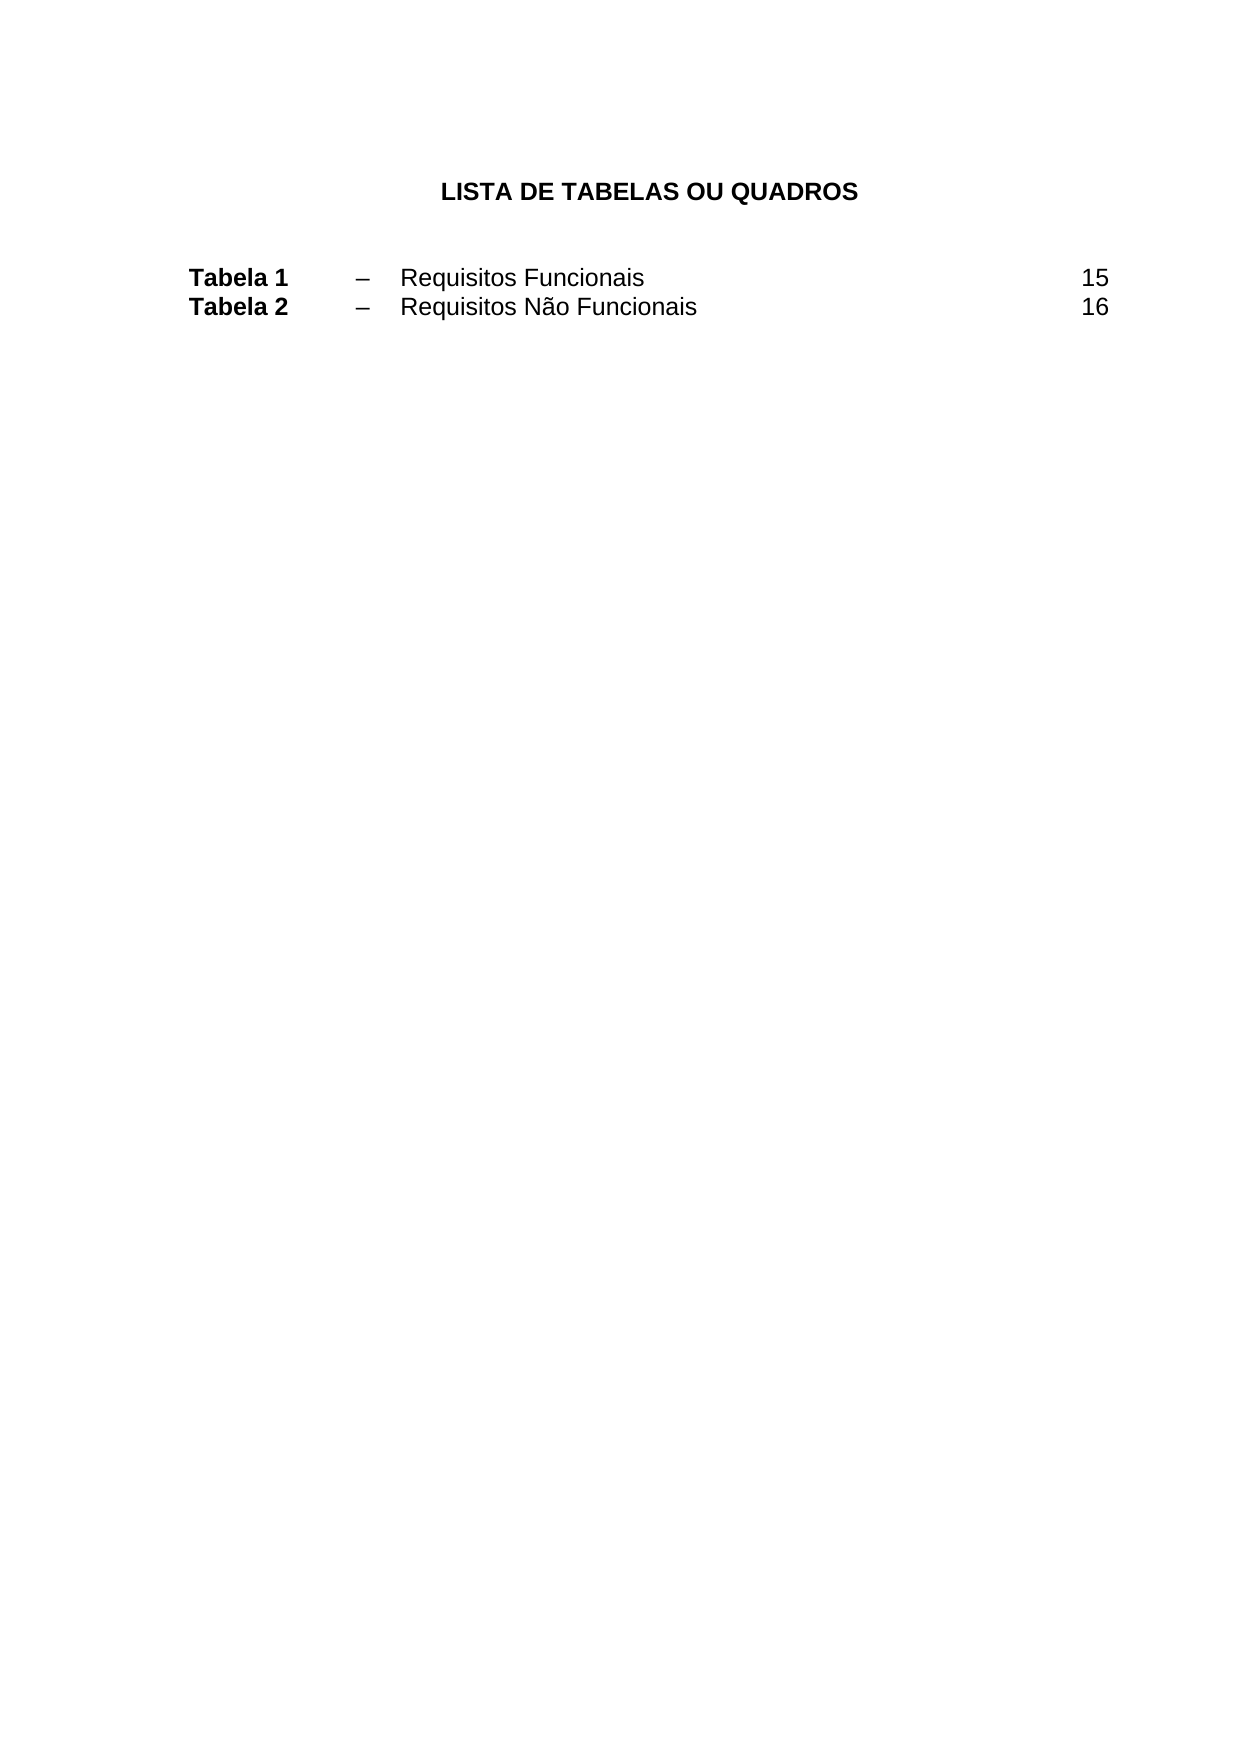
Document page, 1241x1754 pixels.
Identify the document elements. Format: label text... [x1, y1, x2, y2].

table_cell [1068, 350, 1122, 378]
table_cell – [336, 292, 389, 321]
table_cell [389, 350, 1068, 378]
table_header – [336, 264, 389, 292]
text LISTA DE TABELAS OU QUADROS [177, 177, 1122, 206]
table_cell 16 [1068, 292, 1122, 321]
table_cell [177, 321, 336, 350]
table_cell [1068, 321, 1122, 350]
table_header Tabela 1 [177, 264, 336, 292]
table_header Requisitos Funcionais [389, 264, 1068, 292]
table_cell [336, 321, 389, 350]
table_cell Tabela 2 [177, 292, 336, 321]
table_cell Requisitos Não Funcionais [389, 292, 1068, 321]
table_cell [177, 350, 336, 378]
table_cell [389, 321, 1068, 350]
table_header 15 [1068, 264, 1122, 292]
table_cell [336, 350, 389, 378]
